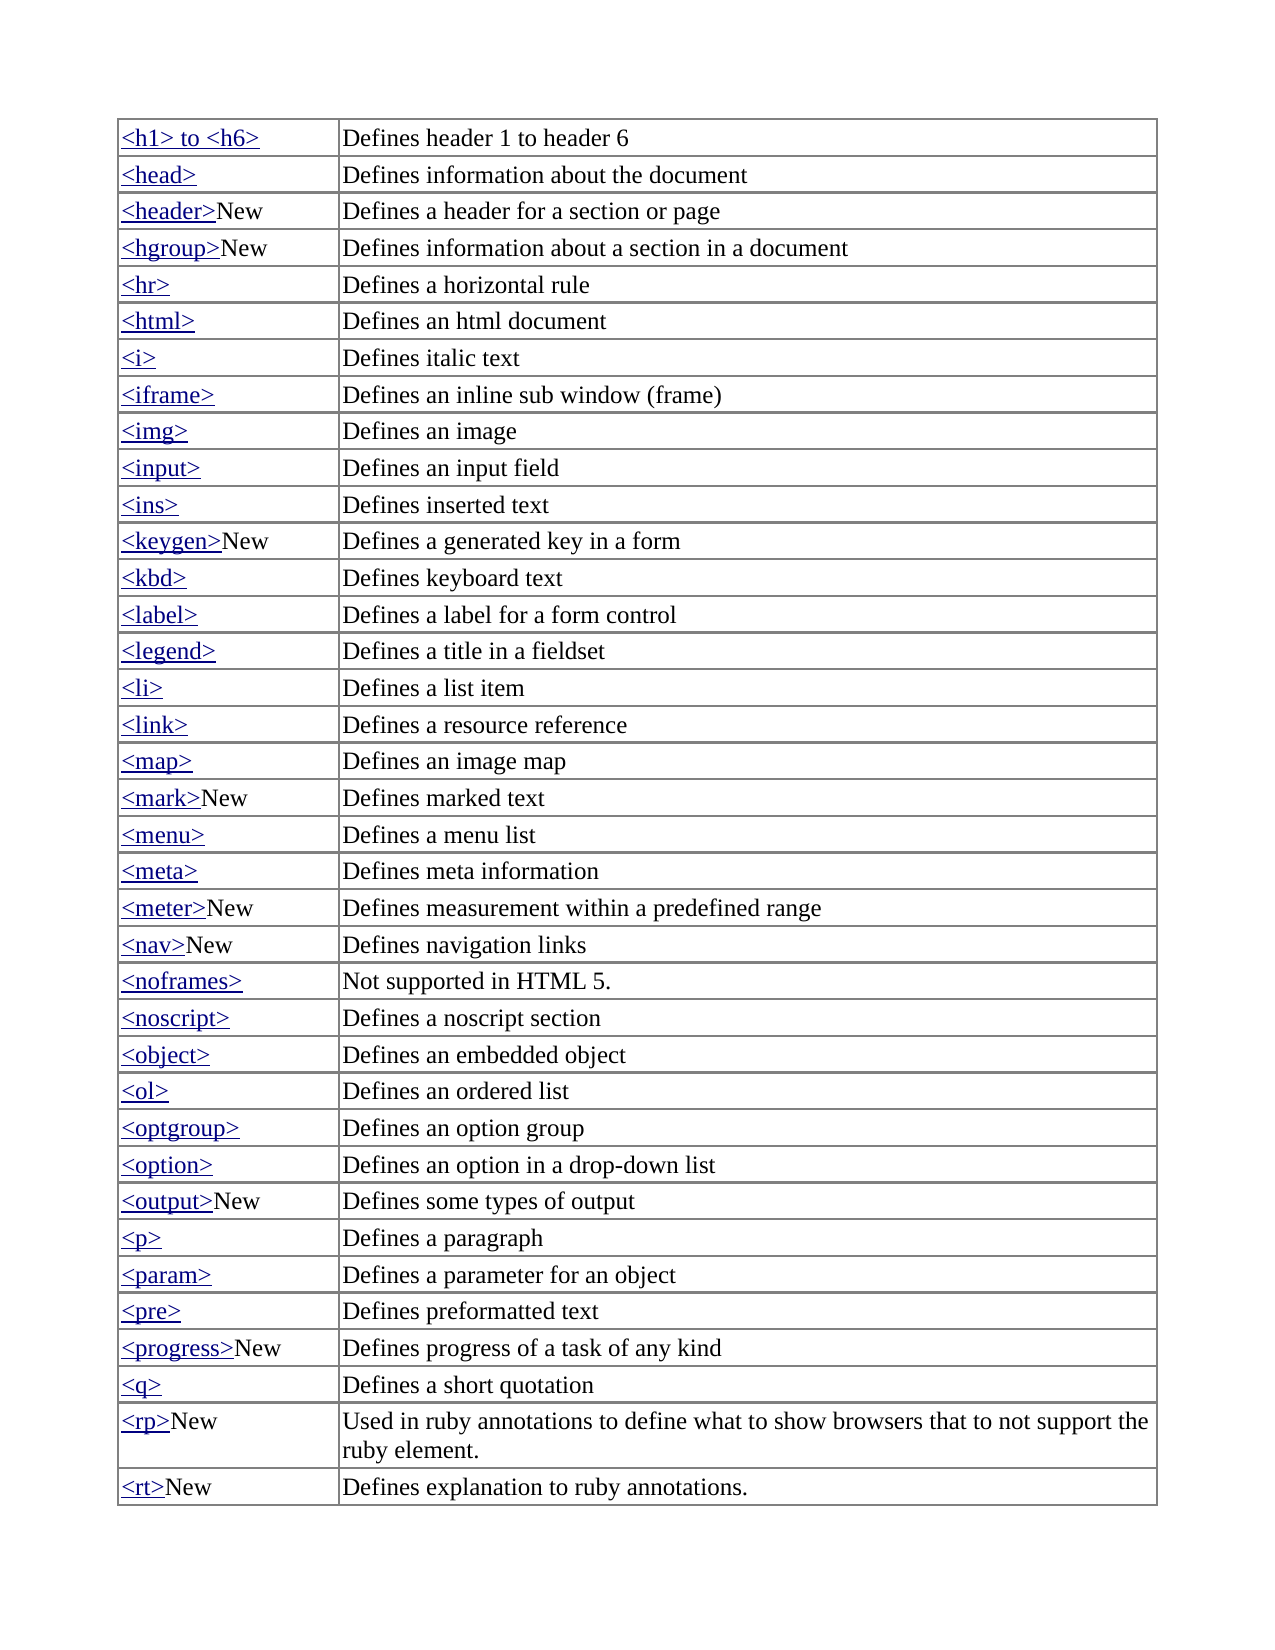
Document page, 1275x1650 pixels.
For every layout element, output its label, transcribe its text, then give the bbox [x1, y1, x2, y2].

table_cell <meter>New [119, 890, 338, 925]
table_cell <link> [119, 707, 338, 741]
table_cell <menu> [119, 817, 338, 851]
table_cell <rp>New [119, 1404, 338, 1467]
table_cell Defines a horizontal rule [340, 267, 1156, 301]
table_cell <object> [119, 1037, 338, 1071]
table_cell Defines header 1 to header 6 [340, 120, 1156, 155]
table_cell Defines an image [340, 414, 1156, 448]
table_cell <nav>New [119, 927, 338, 961]
table_cell Defines a header for a section or page [340, 194, 1156, 228]
table_cell Defines progress of a task of any kind [340, 1330, 1156, 1365]
table_cell Not supported in HTML 5. [340, 964, 1156, 998]
table_cell <li> [119, 670, 338, 705]
table_cell Defines an option group [340, 1110, 1156, 1145]
table_cell Defines measurement within a predefined range [340, 890, 1156, 925]
table_cell Defines a paragraph [340, 1220, 1156, 1255]
table_cell <noscript> [119, 1000, 338, 1035]
table_cell <meta> [119, 854, 338, 888]
table_cell Defines italic text [340, 340, 1156, 375]
table_cell Defines an input field [340, 450, 1156, 485]
table_cell <h1> to <h6> [119, 120, 338, 155]
table_cell <hgroup>New [119, 230, 338, 265]
table_cell Defines an html document [340, 304, 1156, 338]
table_cell <img> [119, 414, 338, 448]
table_cell Defines information about a section in a document [340, 230, 1156, 265]
table_cell <header>New [119, 194, 338, 228]
table_cell <pre> [119, 1294, 338, 1328]
table_cell <label> [119, 597, 338, 631]
table_cell <kbd> [119, 560, 338, 595]
table_cell <q> [119, 1367, 338, 1401]
table_cell <p> [119, 1220, 338, 1255]
table_cell <head> [119, 157, 338, 191]
table_cell Defines meta information [340, 854, 1156, 888]
table_cell Defines an option in a drop-down list [340, 1147, 1156, 1181]
table_cell Defines a short quotation [340, 1367, 1156, 1401]
table_cell Defines a parameter for an object [340, 1257, 1156, 1291]
table_cell Defines navigation links [340, 927, 1156, 961]
table_cell <param> [119, 1257, 338, 1291]
table_cell Defines a title in a fieldset [340, 634, 1156, 668]
table_cell Defines an image map [340, 744, 1156, 778]
table_cell Defines a generated key in a form [340, 524, 1156, 558]
table_cell Defines a resource reference [340, 707, 1156, 741]
table_cell <noframes> [119, 964, 338, 998]
table_cell Defines an inline sub window (frame) [340, 377, 1156, 411]
table_cell Defines a noscript section [340, 1000, 1156, 1035]
table_cell <html> [119, 304, 338, 338]
table_cell Defines marked text [340, 780, 1156, 815]
table_cell Used in ruby annotations to define what to show browsers that to not support the ruby element. [340, 1404, 1156, 1467]
table_cell Defines inserted text [340, 487, 1156, 521]
table_cell <legend> [119, 634, 338, 668]
table_cell Defines preformatted text [340, 1294, 1156, 1328]
table_cell Defines an embedded object [340, 1037, 1156, 1071]
table_cell Defines a list item [340, 670, 1156, 705]
table_cell <hr> [119, 267, 338, 301]
table_cell <mark>New [119, 780, 338, 815]
table_cell Defines a label for a form control [340, 597, 1156, 631]
table_cell <option> [119, 1147, 338, 1181]
table_cell <progress>New [119, 1330, 338, 1365]
table_cell Defines information about the document [340, 157, 1156, 191]
table_cell <i> [119, 340, 338, 375]
table_cell <input> [119, 450, 338, 485]
table_cell <rt>New [119, 1469, 338, 1503]
table_cell <ol> [119, 1074, 338, 1108]
table_cell Defines a menu list [340, 817, 1156, 851]
table_cell Defines keyboard text [340, 560, 1156, 595]
table_cell <ins> [119, 487, 338, 521]
table_cell <iframe> [119, 377, 338, 411]
table_cell Defines an ordered list [340, 1074, 1156, 1108]
table_cell Defines explanation to ruby annotations. [340, 1469, 1156, 1503]
table_cell <output>New [119, 1184, 338, 1218]
table_cell <keygen>New [119, 524, 338, 558]
table_cell Defines some types of output [340, 1184, 1156, 1218]
table_cell <map> [119, 744, 338, 778]
table_cell <optgroup> [119, 1110, 338, 1145]
